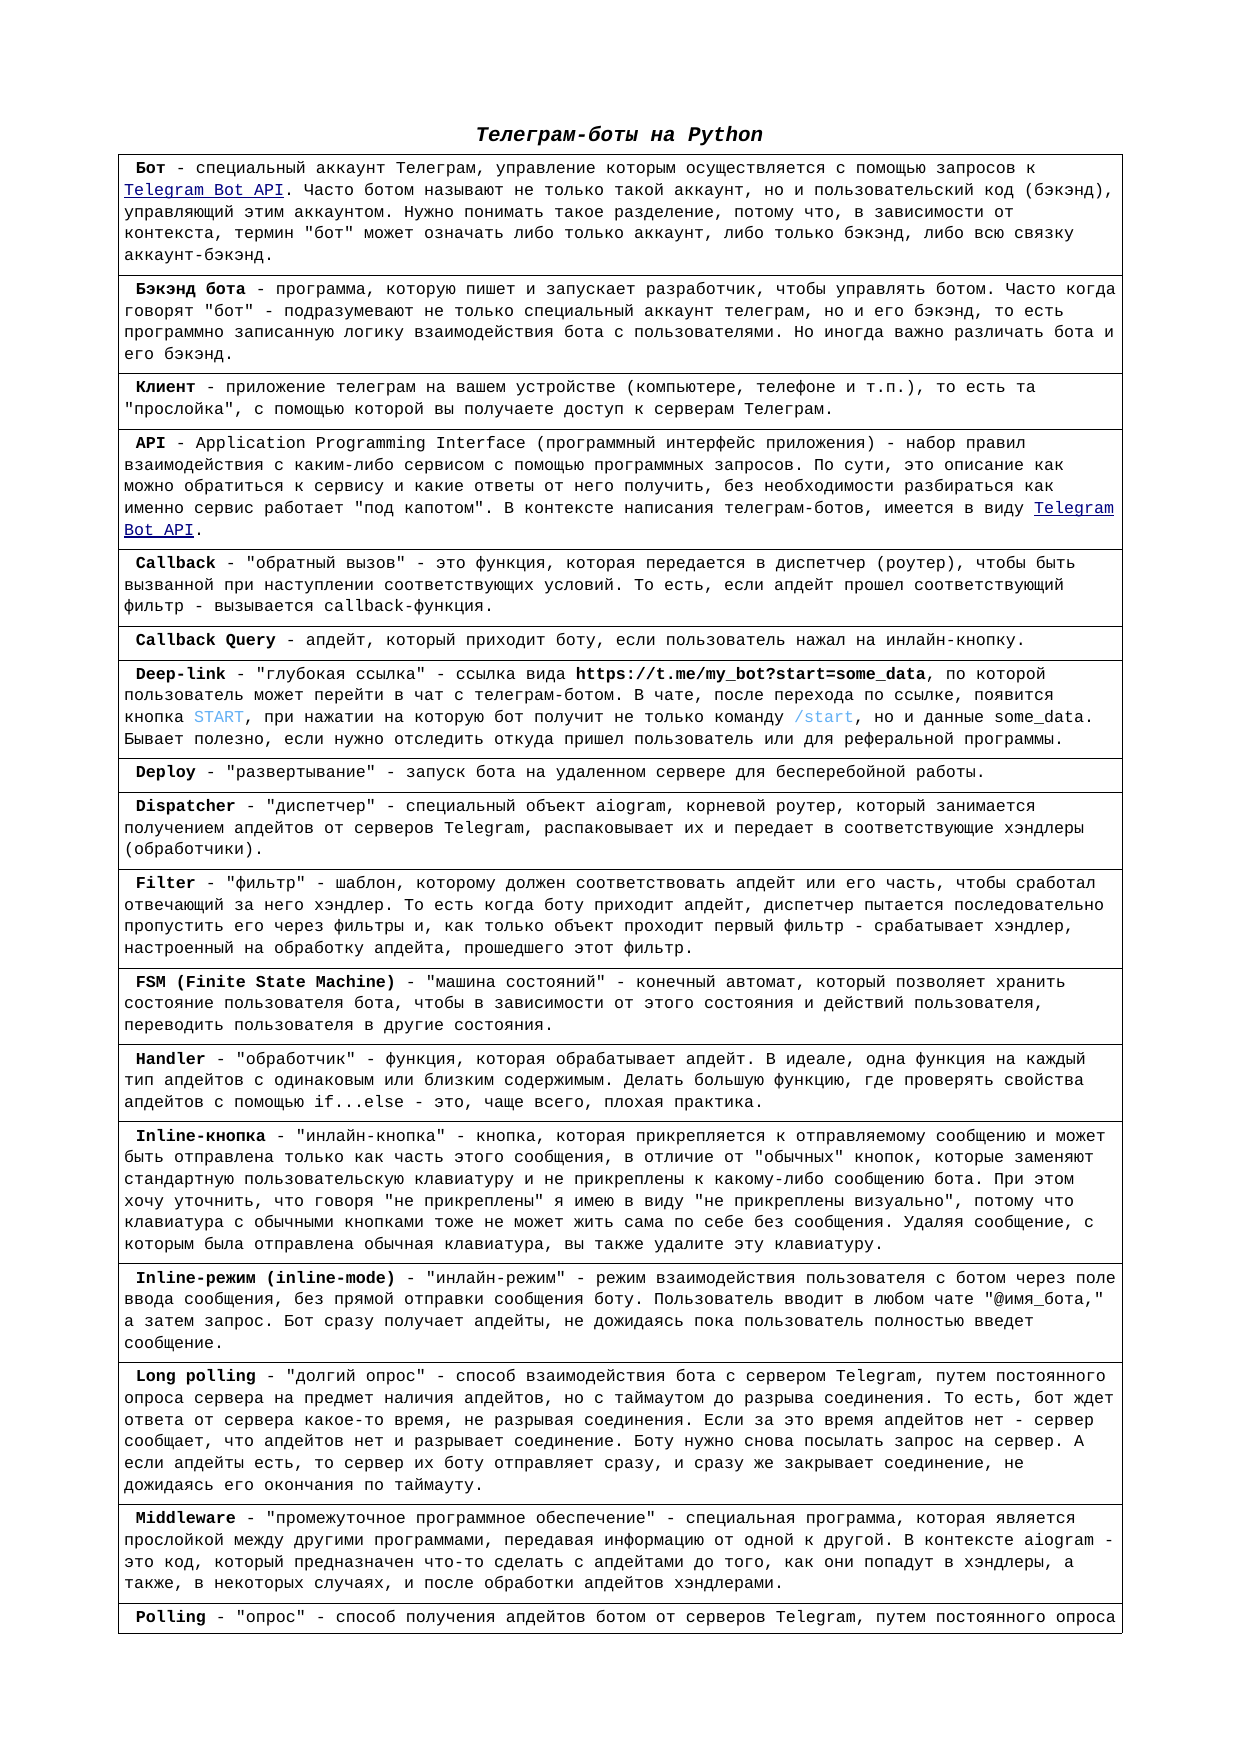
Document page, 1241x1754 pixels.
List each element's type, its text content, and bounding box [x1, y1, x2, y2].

table_header Бот - специальный аккаунт Телеграм, управление которым осуществляется с помощью запросов к Telegram Bot API. Часто ботом называют не только такой аккаунт, но и пользовательский код (бэкэнд), управляющий этим аккаунтом. Нужно понимать такое разделение, потому что, в зависимости от контекста, термин "бот" может означать либо только аккаунт, либо только бэкэнд, либо всю связку аккаунт-бэкэнд. [119, 155, 1122, 274]
table_cell FSM (Finite State Machine) - "машина состояний" - конечный автомат, который позволяет хранить состояние пользователя бота, чтобы в зависимости от этого состояния и действий пользователя, переводить пользователя в другие состояния. [119, 969, 1122, 1044]
table_cell API - Application Programming Interface (программный интерфейс приложения) - набор правил взаимодействия с каким-либо сервисом с помощью программных запросов. По сути, это описание как можно обратиться к сервису и какие ответы от него получить, без необходимости разбираться как именно сервис работает "под капотом". В контексте написания телеграм-ботов, имеется в виду Telegram Bot API. [119, 430, 1122, 549]
table_cell Middleware - "промежуточное программное обеспечение" - специальная программа, которая является прослойкой между другими программами, передавая информацию от одной к другой. В контексте aiogram - это код, который предназначен что-то сделать с апдейтами до того, как они попадут в хэндлеры, а также, в некоторых случаях, и после обработки апдейтов хэндлерами. [119, 1505, 1122, 1603]
table_cell Deep-link - "глубокая ссылка" - ссылка вида https://t.me/my_bot?start=some_data, по которой пользователь может перейти в чат с телеграм-ботом. В чате, после перехода по ссылке, появится кнопка START, при нажатии на которую бот получит не только команду /start, но и данные some_data. Бывает полезно, если нужно отследить откуда пришел пользователь или для реферальной программы. [119, 661, 1122, 758]
table_cell Callback - "обратный вызов" - это функция, которая передается в диспетчер (роутер), чтобы быть вызванной при наступлении соответствующих условий. То есть, если апдейт прошел соответствующий фильтр - вызывается callback-функция. [119, 550, 1122, 626]
table_cell Callback Query - апдейт, который приходит боту, если пользователь нажал на инлайн-кнопку. [119, 627, 1122, 659]
table_cell Бэкэнд бота - программа, которую пишет и запускает разработчик, чтобы управлять ботом. Часто когда говорят "бот" - подразумевают не только специальный аккаунт телеграм, но и его бэкэнд, то есть программно записанную логику взаимодействия бота с пользователями. Но иногда важно различать бота и его бэкэнд. [119, 276, 1122, 373]
table_cell Dispatcher - "диспетчер" - специальный объект aiogram, корневой роутер, который занимается получением апдейтов от серверов Telegram, распаковывает их и передает в соответствующие хэндлеры (обработчики). [119, 793, 1122, 869]
table_cell Long polling - "долгий опрос" - способ взаимодействия бота с сервером Telegram, путем постоянного опроса сервера на предмет наличия апдейтов, но с таймаутом до разрыва соединения. То есть, бот ждет ответа от сервера какое-то время, не разрывая соединения. Если за это время апдейтов нет - сервер сообщает, что апдейтов нет и разрывает соединение. Боту нужно снова посылать запрос на сервер. А если апдейты есть, то сервер их боту отправляет сразу, и сразу же закрывает соединение, не дожидаясь его окончания по таймауту. [119, 1363, 1122, 1504]
table_cell Handler - "обработчик" - функция, которая обрабатывает апдейт. В идеале, одна функция на каждый тип апдейтов с одинаковым или близким содержимым. Делать большую функцию, где проверять свойства апдейтов с помощью if...else - это, чаще всего, плохая практика. [119, 1045, 1122, 1121]
table_cell Inline-режим (inline-mode) - "инлайн-режим" - режим взаимодействия пользователя с ботом через поле ввода сообщения, без прямой отправки сообщения боту. Пользователь вводит в любом чате "@имя_бота," а затем запрос. Бот сразу получает апдейты, не дожидаясь пока пользователь полностью введет сообщение. [119, 1264, 1122, 1362]
table_cell Inline-кнопка - "инлайн-кнопка" - кнопка, которая прикрепляется к отправляемому сообщению и может быть отправлена только как часть этого сообщения, в отличие от "обычных" кнопок, которые заменяют стандартную пользовательскую клавиатуру и не прикреплены к какому-либо сообщению бота. При этом хочу уточнить, что говоря "не прикреплены" я имею в виду "не прикреплены визуально", потому что клавиатура с обычными кнопками тоже не может жить сама по себе без сообщения. Удаляя сообщение, с которым была отправлена обычная клавиатура, вы также удалите эту клавиатуру. [119, 1122, 1122, 1263]
table_cell Polling - "опрос" - способ получения апдейтов ботом от серверов Telegram, путем постоянного опроса [119, 1604, 1122, 1633]
subtitle Телеграм-боты на Python [118, 124, 1122, 148]
table_cell Клиент - приложение телеграм на вашем устройстве (компьютере, телефоне и т.п.), то есть та "прослойка", с помощью которой вы получаете доступ к серверам Телеграм. [119, 374, 1122, 428]
table_cell Filter - "фильтр" - шаблон, которому должен соответствовать апдейт или его часть, чтобы сработал отвечающий за него хэндлер. То есть когда боту приходит апдейт, диспетчер пытается последовательно пропустить его через фильтры и, как только объект проходит первый фильтр - срабатывает хэндлер, настроенный на обработку апдейта, прошедшего этот фильтр. [119, 870, 1122, 967]
table_cell Deploy - "развертывание" - запуск бота на удаленном сервере для бесперебойной работы. [119, 759, 1122, 792]
